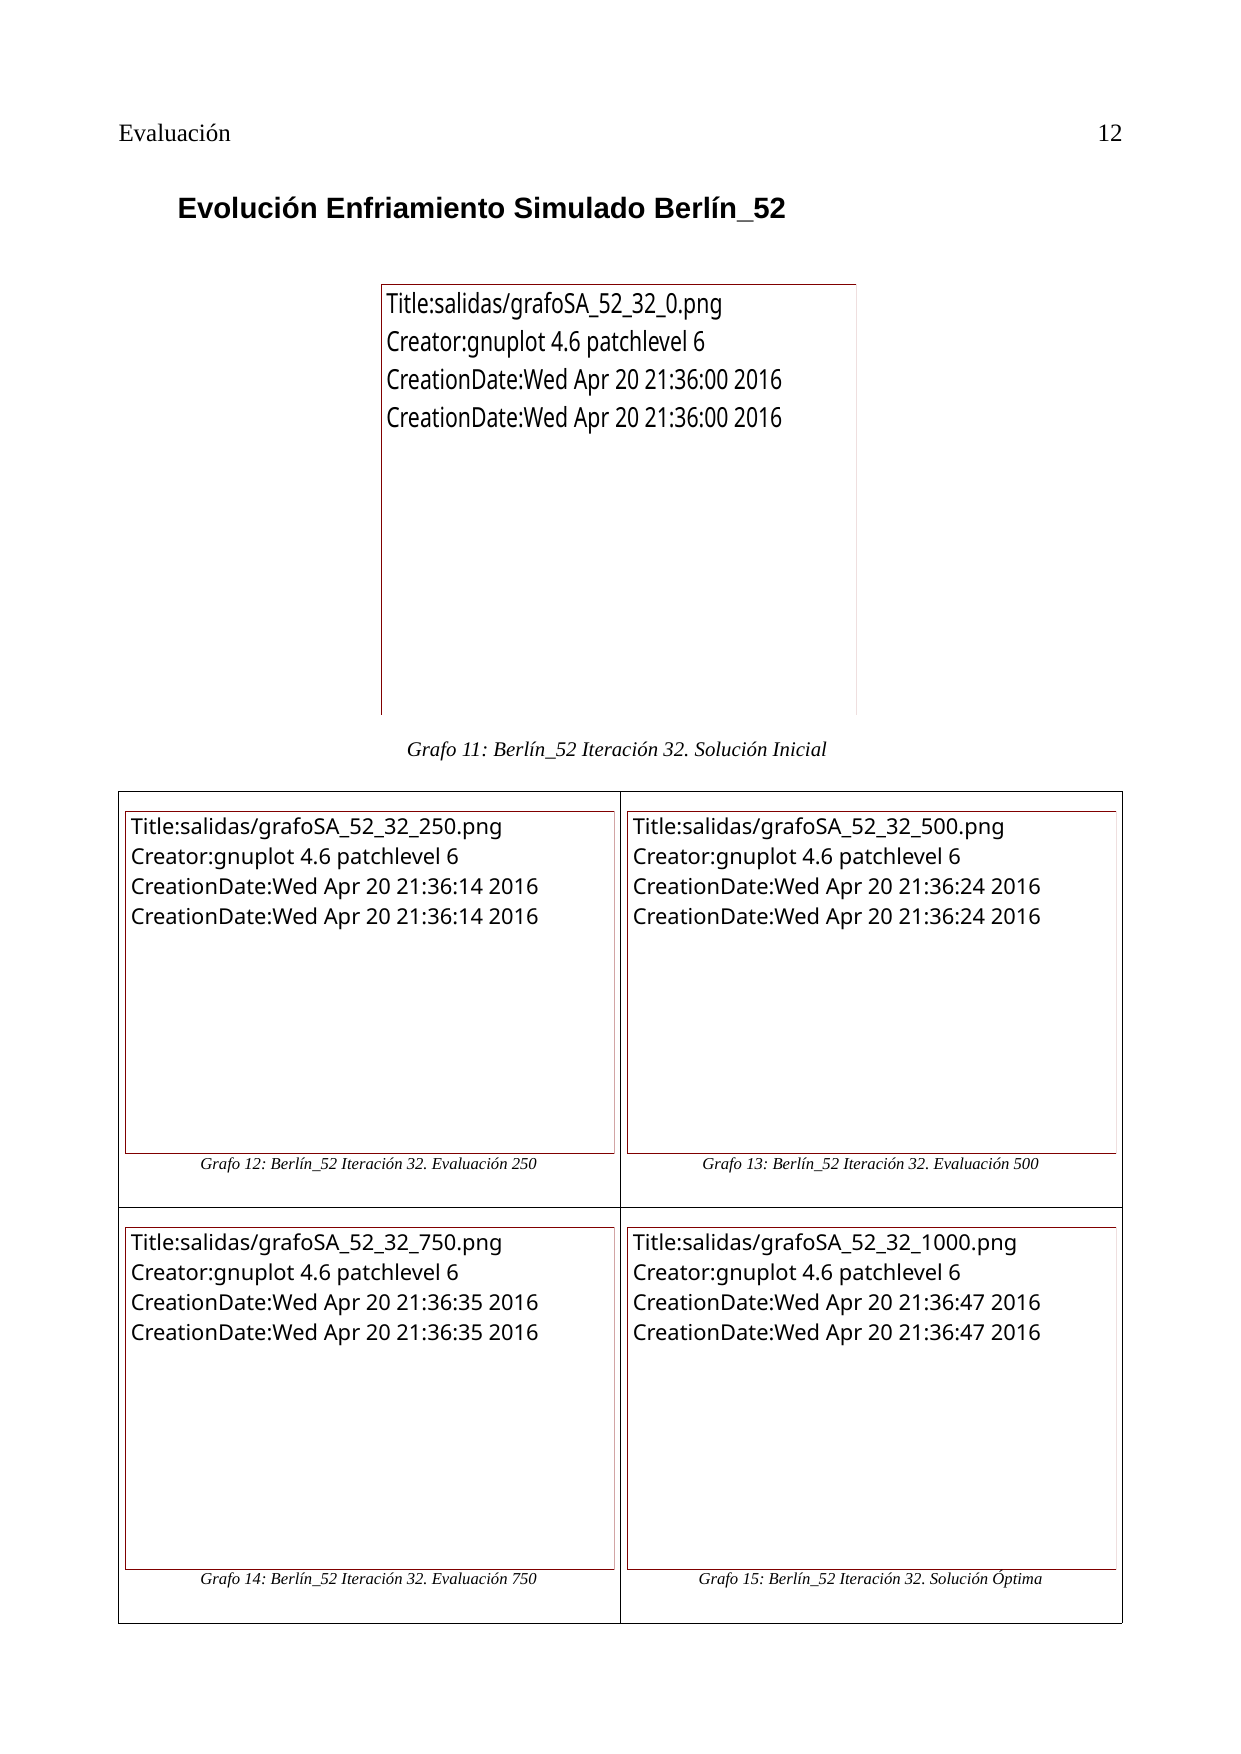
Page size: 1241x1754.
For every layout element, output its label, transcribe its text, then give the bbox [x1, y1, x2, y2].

subtitle Evolución Enfriamiento Simulado Berlín_52 [177, 191, 1122, 225]
text Grafo 11: Berlín_52 Iteración 32. Solución Inicial [355, 282, 880, 761]
table_cell [119, 1208, 620, 1623]
table_header [119, 792, 620, 1207]
table_cell [621, 1208, 1122, 1623]
table_header [621, 792, 1122, 1207]
